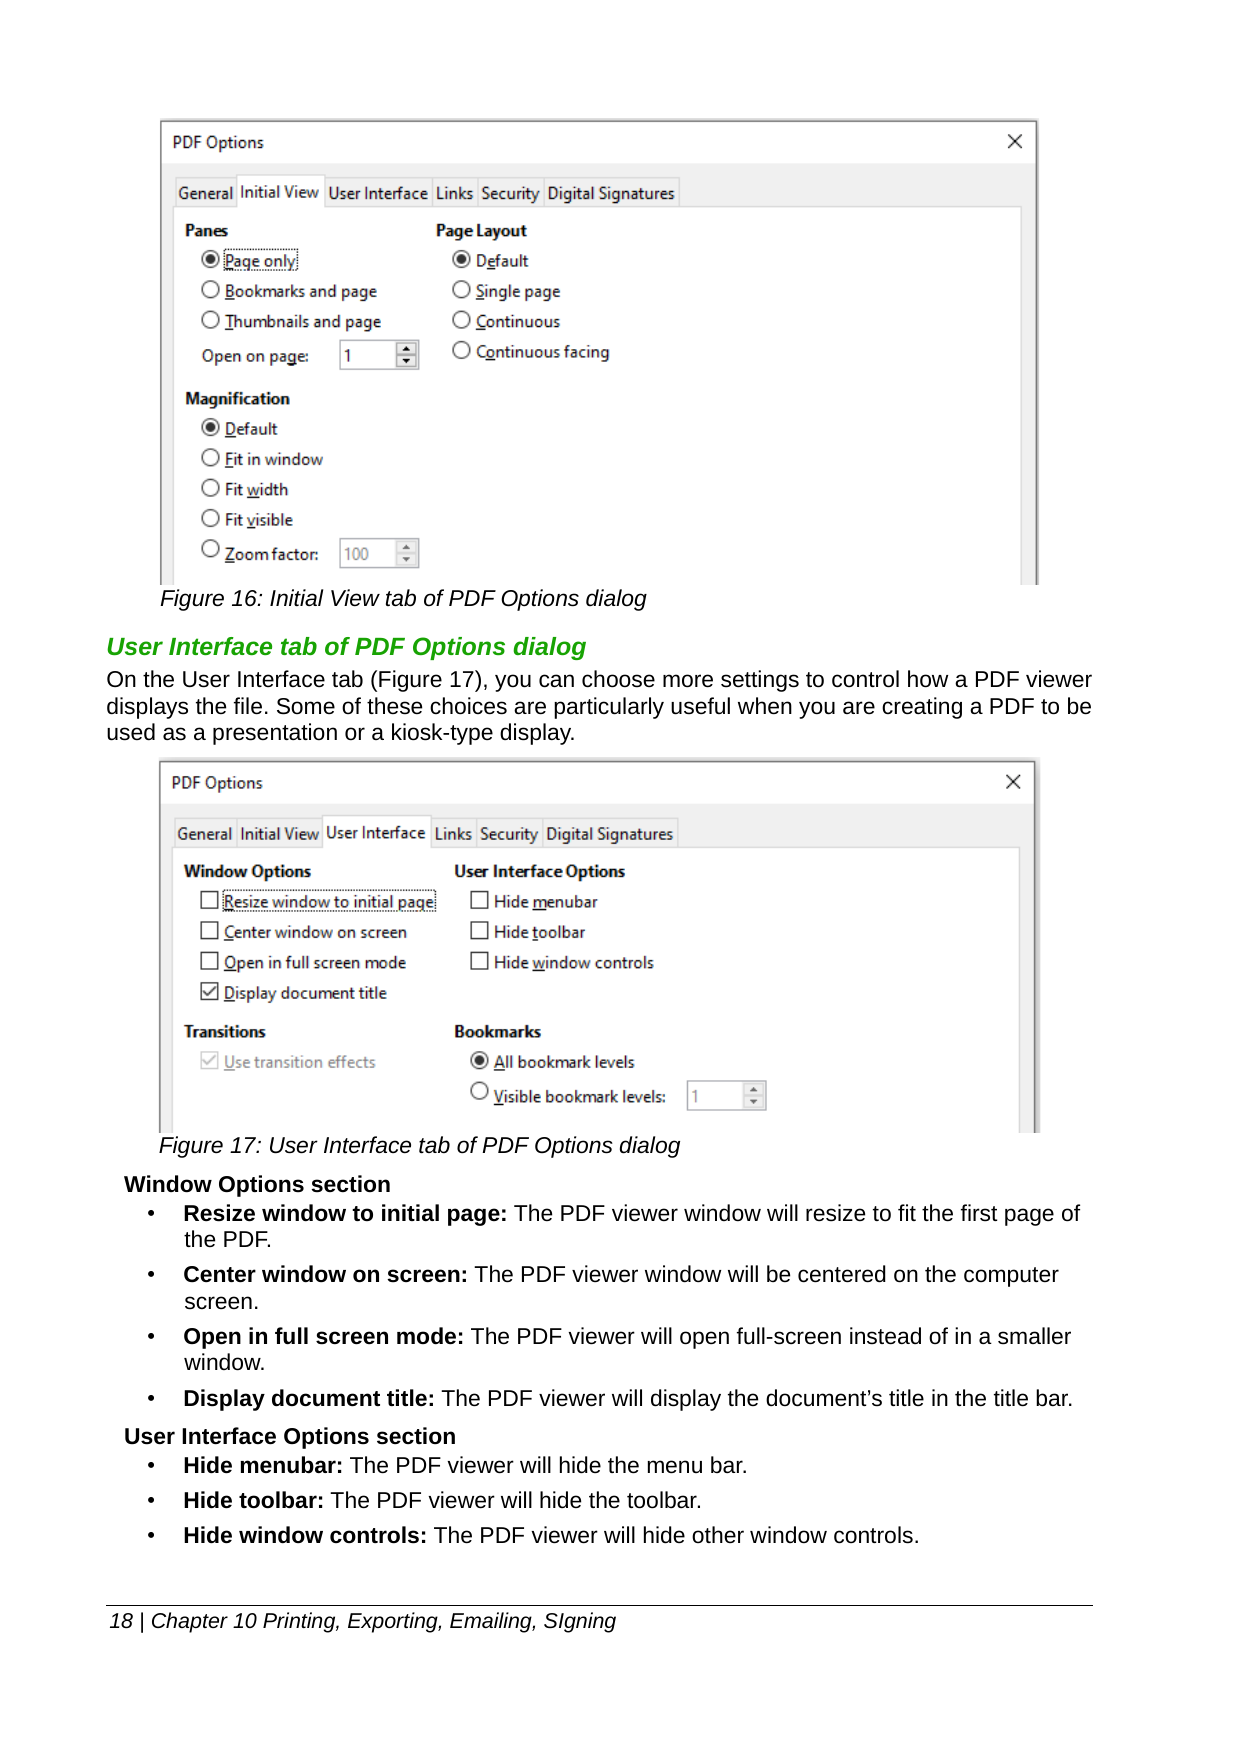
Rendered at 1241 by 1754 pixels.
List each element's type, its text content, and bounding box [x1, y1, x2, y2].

picture [158, 757, 1041, 1133]
list Hide window controls: The PDF viewer will hide other window controls. [144, 1519, 1093, 1552]
list Open in full screen mode: The PDF viewer will open full-screen instead of in a smaller window. [144, 1320, 1093, 1376]
text Window Options section [124, 1171, 1093, 1197]
picture [159, 118, 1040, 585]
text User Interface Options section [124, 1423, 1093, 1449]
list Center window on screen: The PDF viewer window will be centered on the computer screen. [144, 1258, 1093, 1314]
list Hide toolbar: The PDF viewer will hide the toolbar. [144, 1484, 1093, 1513]
list Display document title: The PDF viewer will display the document’s title in the title bar. [144, 1382, 1093, 1414]
text Figure 17: User Interface tab of PDF Options dialog [158, 1133, 1041, 1158]
text Figure 16: Initial View tab of PDF Options dialog [160, 585, 1039, 611]
text On the User Interface tab (Figure 17), you can choose more settings to control how a PDF viewer displays the file. Some of these choices are particularly useful when you are creating a PDF to be used as a presentation or a kiosk-type display. [106, 666, 1093, 745]
list Resize window to initial page: The PDF viewer window will resize to fit the first page of the PDF. [144, 1197, 1093, 1252]
list Hide menubar: The PDF viewer will hide the menu bar. [144, 1449, 1093, 1478]
subtitle User Interface tab of PDF Options dialog [106, 632, 1093, 660]
